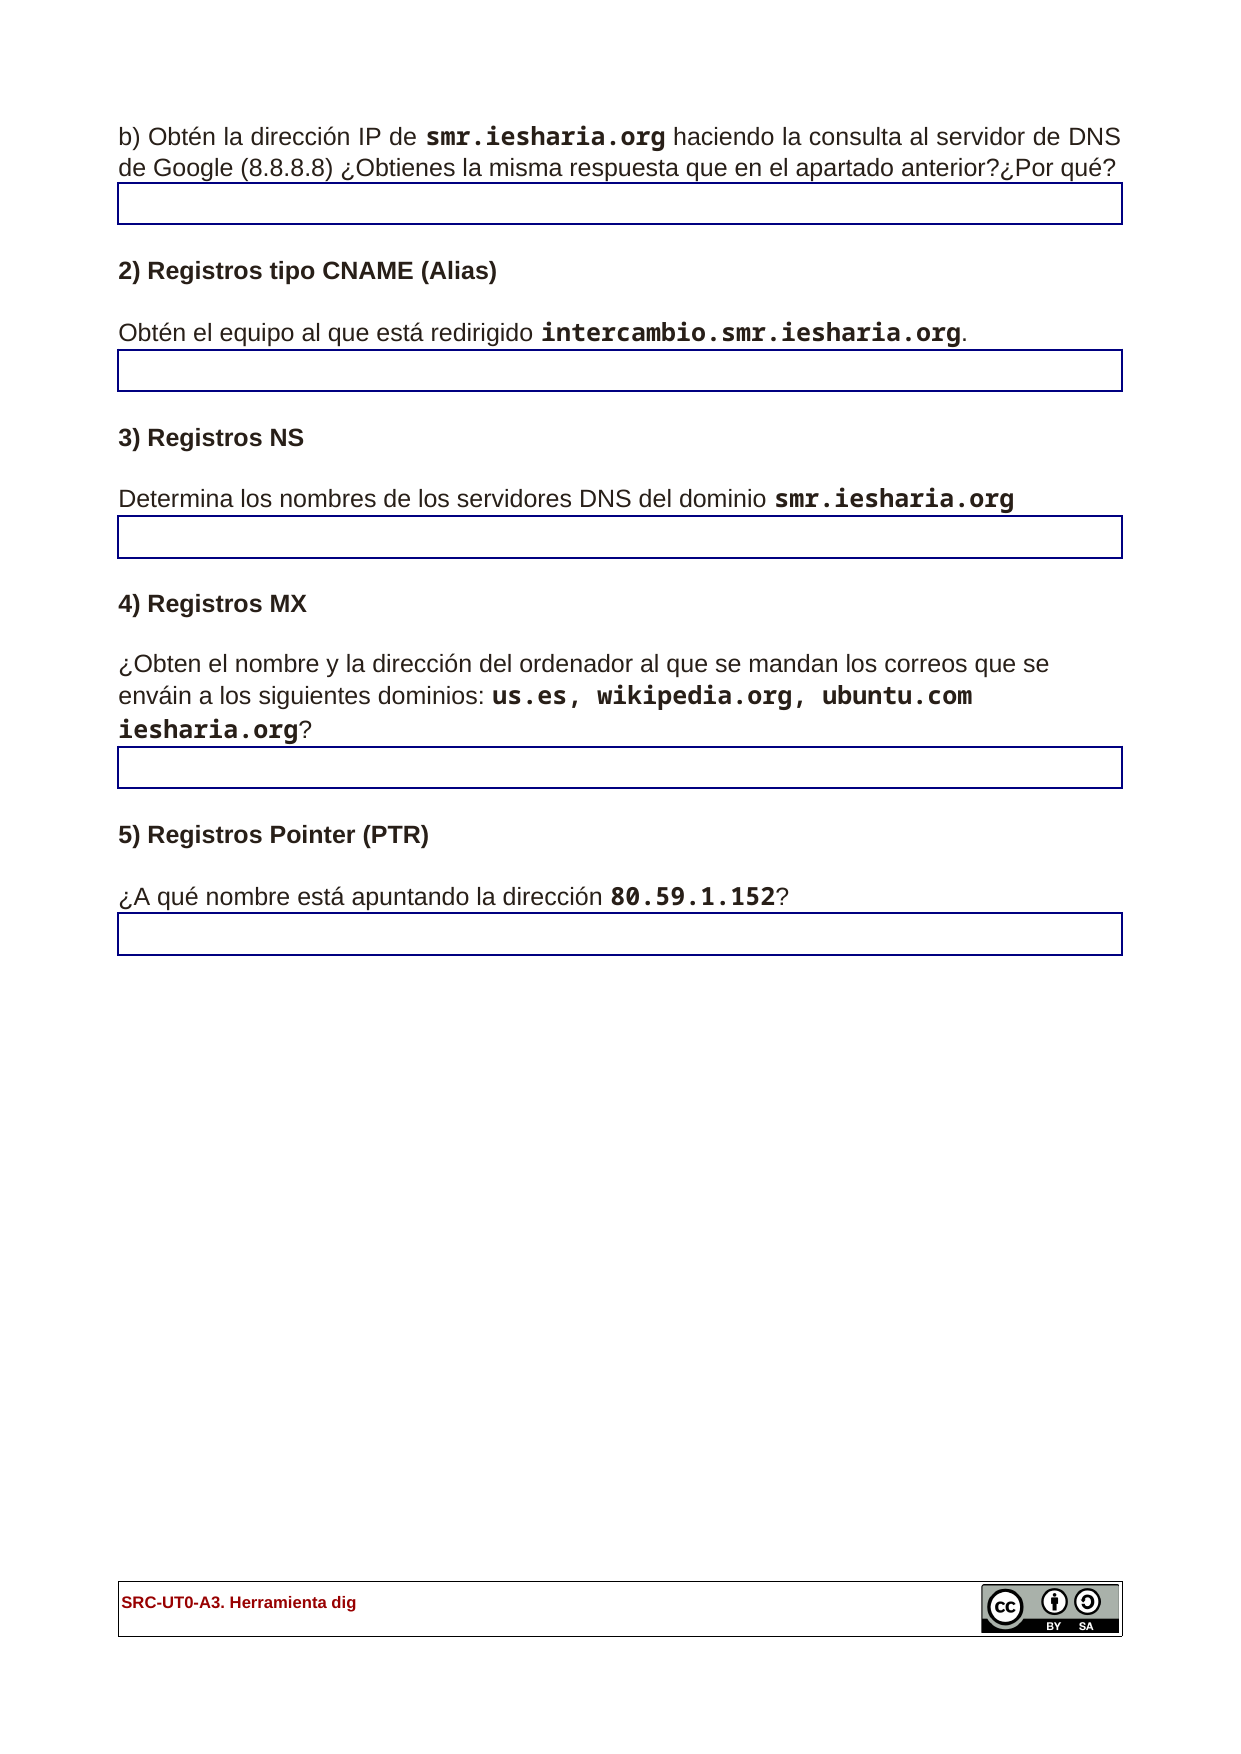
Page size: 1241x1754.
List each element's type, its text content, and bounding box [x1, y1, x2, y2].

subtitle Obtén el equipo al que está redirigido intercambio.smr.iesharia.org. [118, 314, 1122, 348]
text Determina los nombres de los servidores DNS del dominio smr.iesharia.org [118, 481, 1122, 515]
subtitle 3) Registros NS [118, 422, 1122, 451]
table_header [119, 184, 1121, 223]
text ¿A qué nombre está apuntando la dirección 80.59.1.152? [118, 878, 1122, 912]
table_header [119, 748, 1121, 787]
subtitle 2) Registros tipo CNAME (Alias) [118, 255, 1122, 285]
picture [981, 1584, 1119, 1633]
text b) Obtén la dirección IP de smr.iesharia.org haciendo la consulta al servidor de DNS de Google (8.8.8.8) ¿Obtienes la misma respuesta que en el apartado anterior?¿Por qué? [118, 118, 1122, 182]
table_header [119, 351, 1121, 390]
table_header [119, 914, 1121, 954]
subtitle 4) Registros MX [118, 588, 1122, 618]
text ¿Obten el nombre y la dirección del ordenador al que se mandan los correos que se enváin a los siguientes dominios: us.es, wikipedia.org, ubuntu.com iesharia.org? [118, 648, 1122, 746]
subtitle 5) Registros Pointer (PTR) [118, 819, 1122, 848]
table_header [119, 517, 1121, 557]
